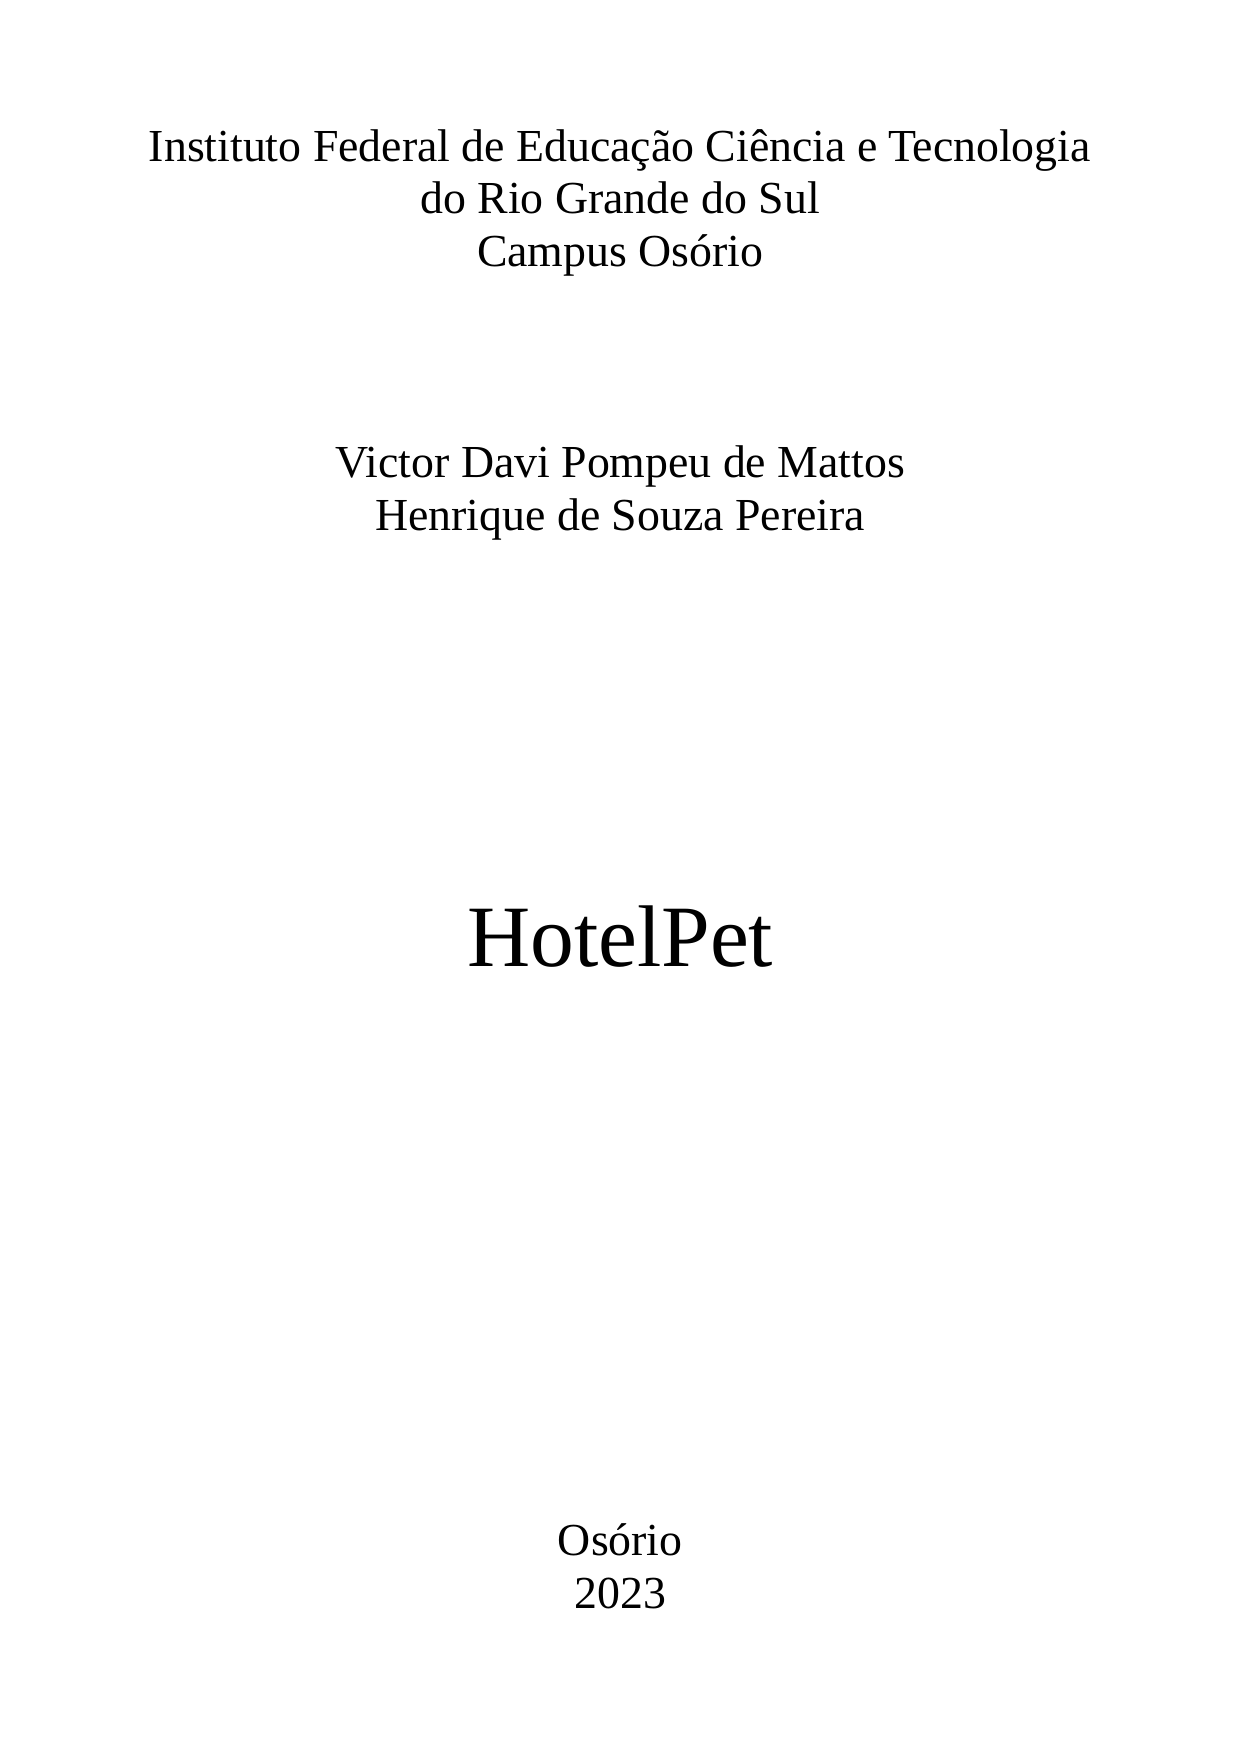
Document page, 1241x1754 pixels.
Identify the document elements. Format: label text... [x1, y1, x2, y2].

text 2023 [118, 1565, 1122, 1618]
text HotelPet [118, 885, 1122, 985]
text Victor Davi Pompeu de Mattos [118, 434, 1122, 487]
text Osório [118, 1512, 1122, 1565]
text do Rio Grande do Sul Campus Osório [118, 171, 1122, 276]
text Henrique de Souza Pereira [118, 487, 1122, 540]
text Instituto Federal de Educação Ciência e Tecnologia [118, 118, 1122, 171]
